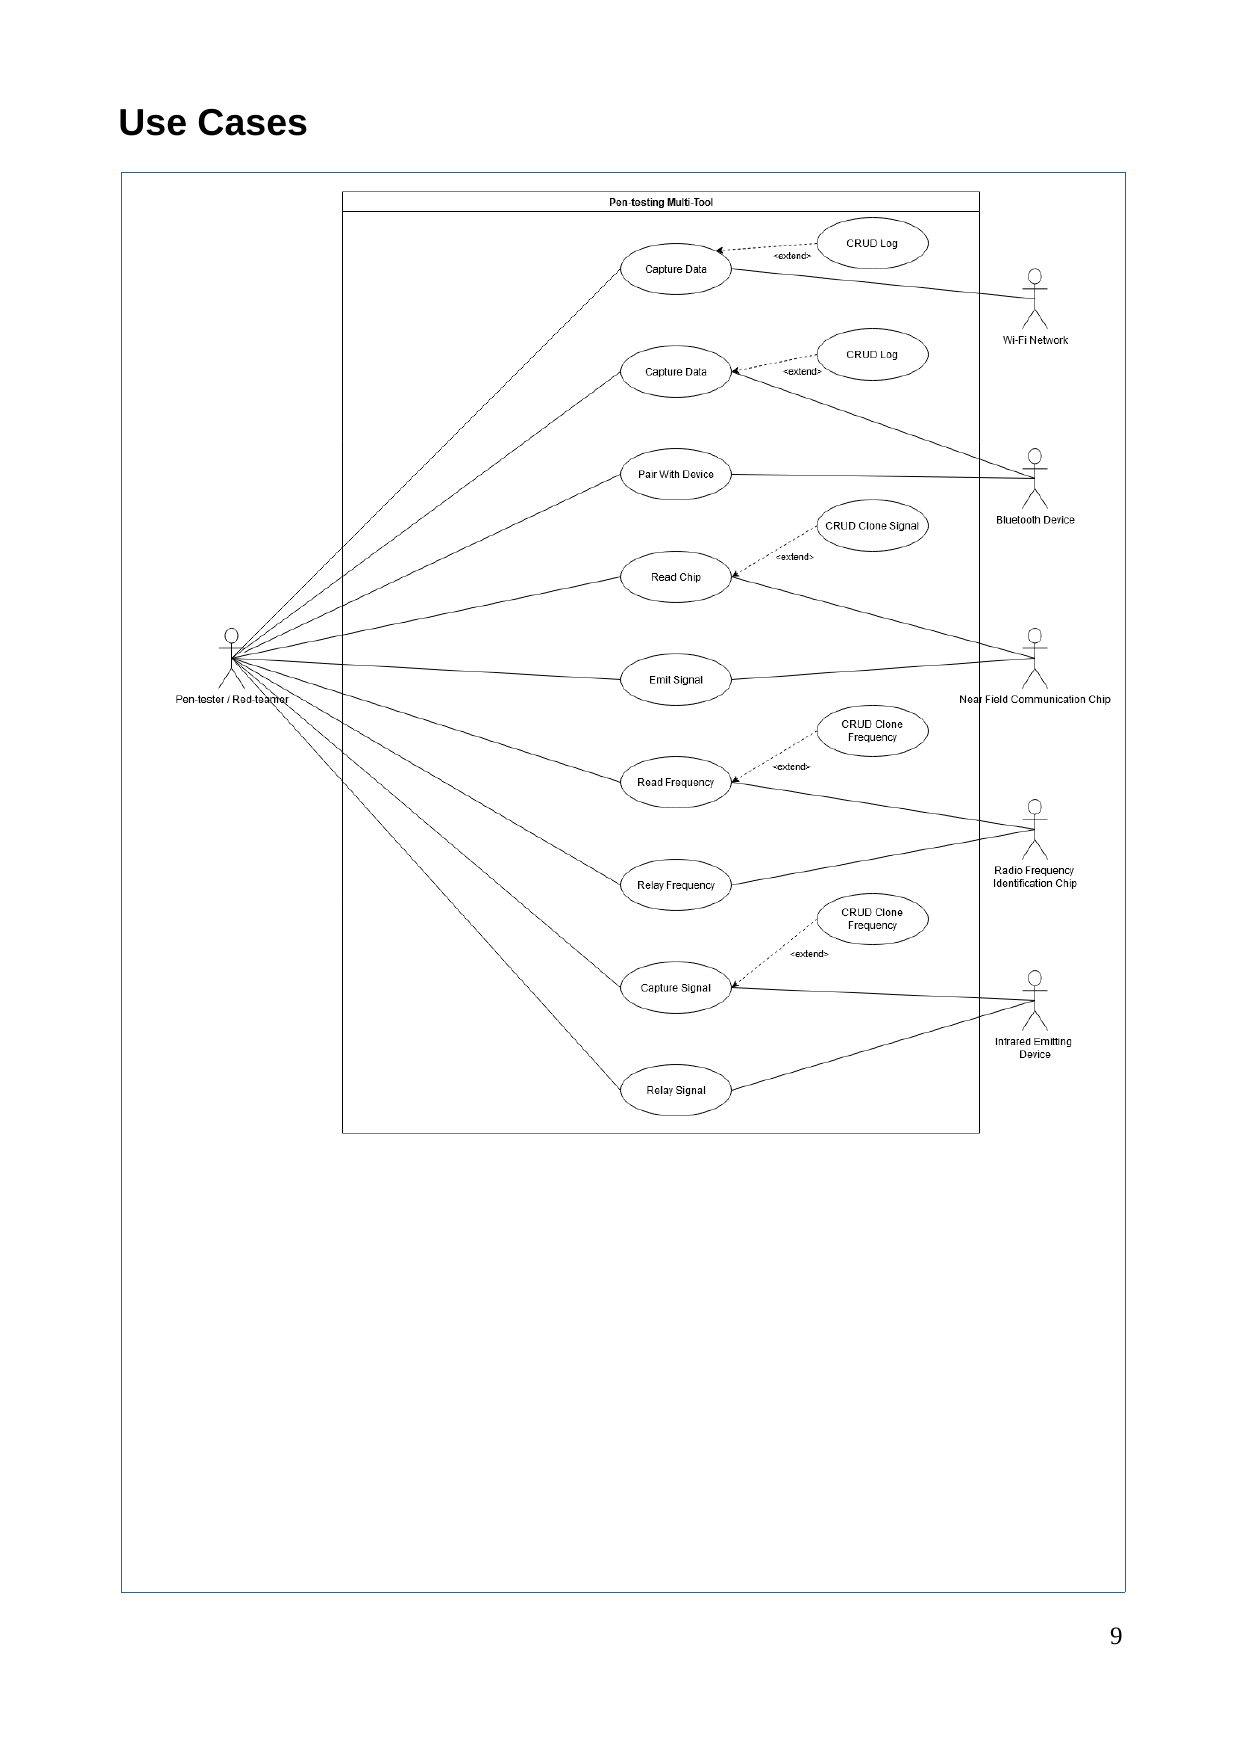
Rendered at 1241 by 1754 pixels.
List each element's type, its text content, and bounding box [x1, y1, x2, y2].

picture [124, 174, 1123, 1589]
subtitle Use Cases [118, 100, 1122, 143]
